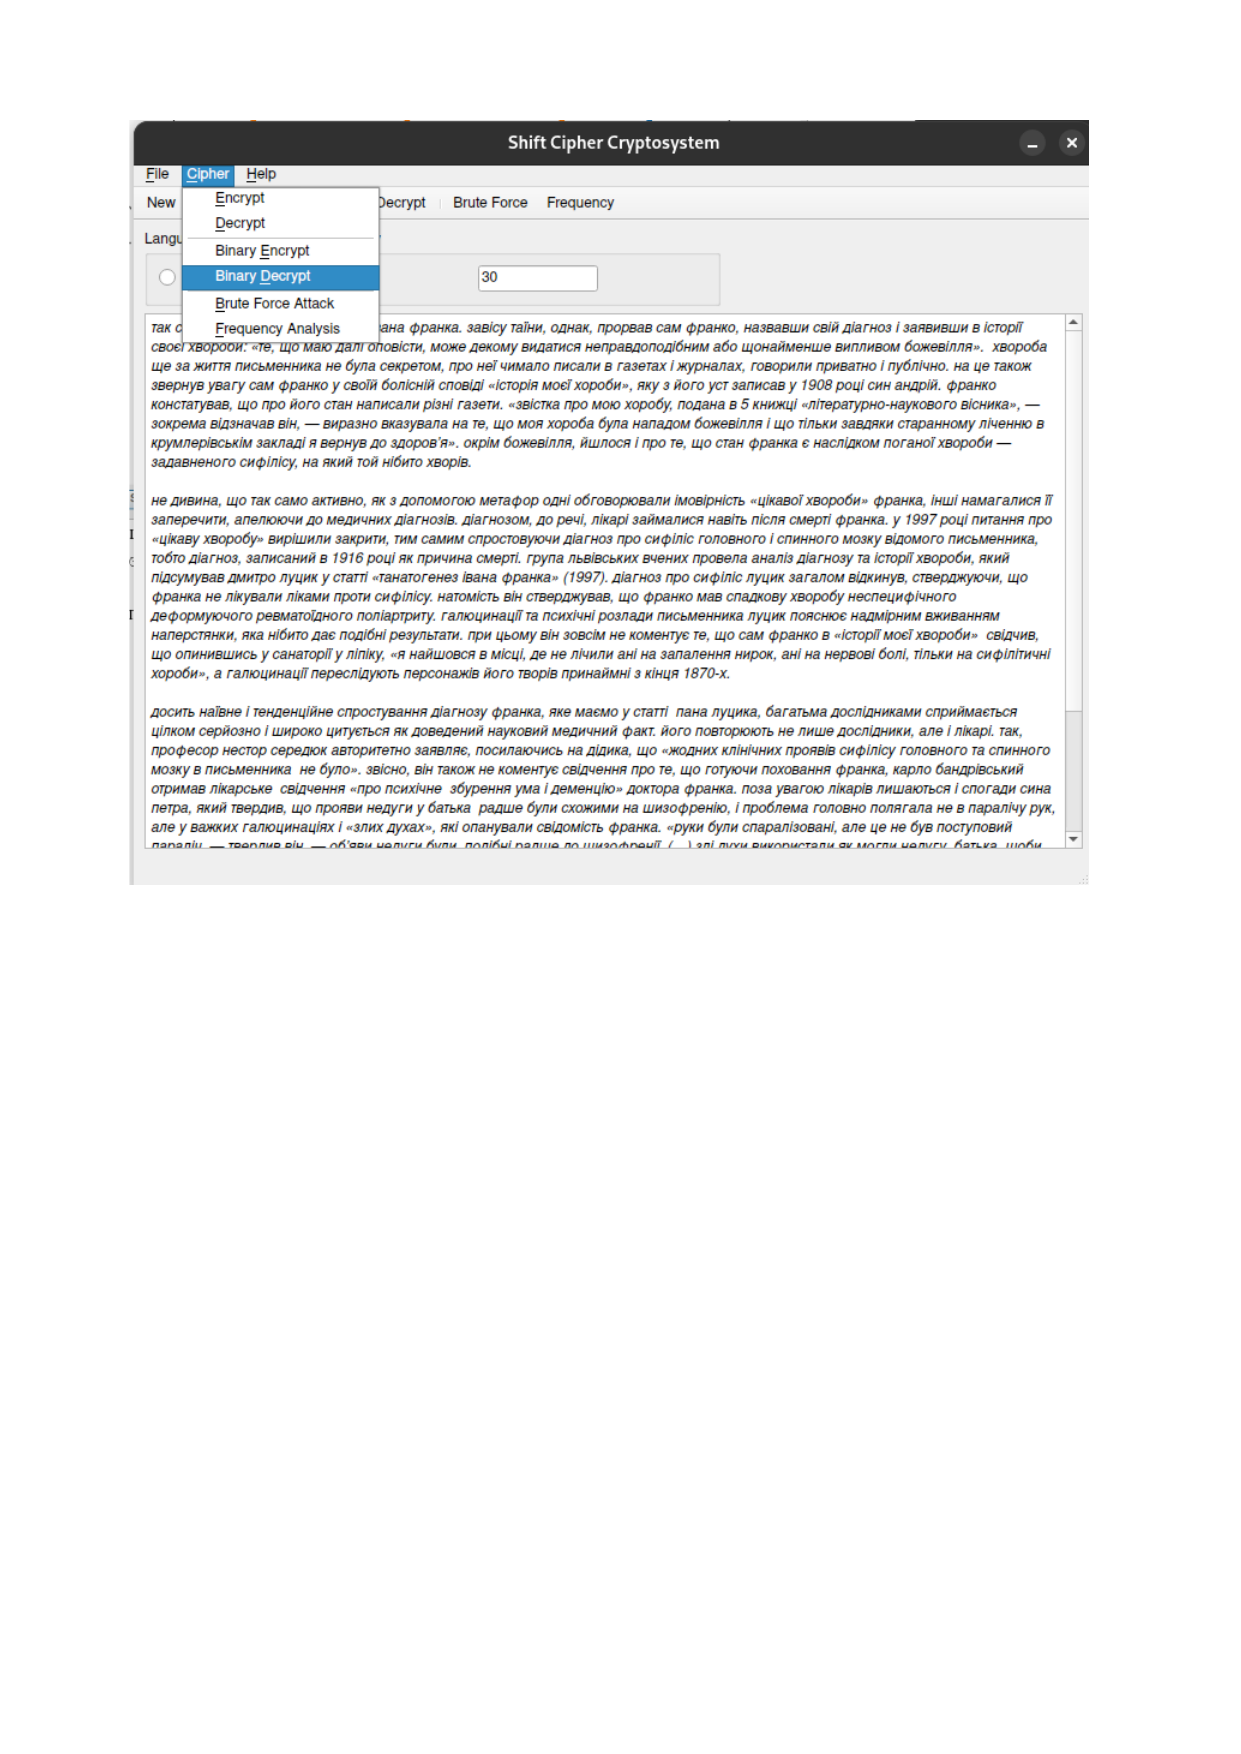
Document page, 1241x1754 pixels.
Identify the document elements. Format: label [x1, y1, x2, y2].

picture [129, 120, 1089, 885]
